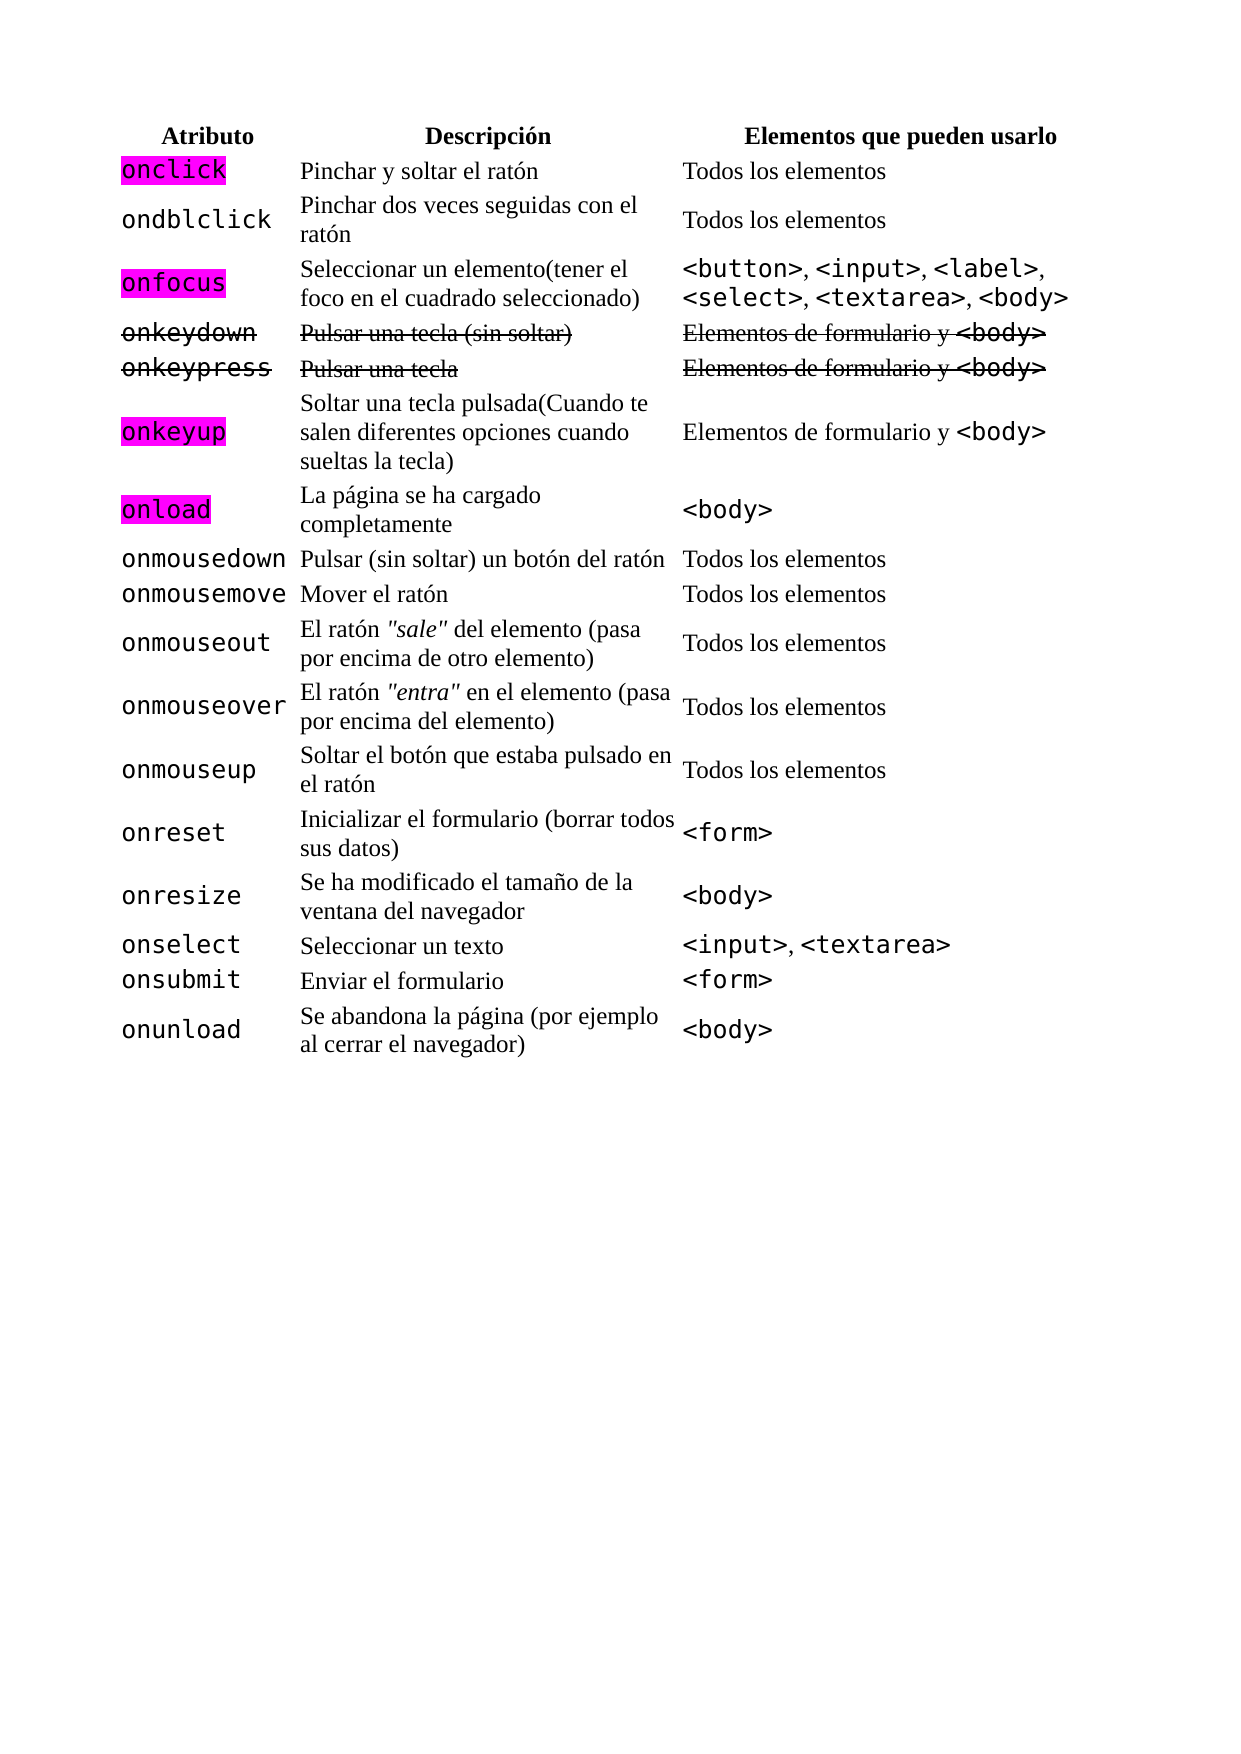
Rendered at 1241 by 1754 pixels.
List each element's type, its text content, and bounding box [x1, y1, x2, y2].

table_cell Todos los elementos [680, 153, 1122, 188]
table_cell Todos los elementos [680, 738, 1122, 801]
table_cell onmouseout [118, 611, 297, 674]
table_cell onmouseover [118, 674, 297, 738]
table_cell Inicializar el formulario (borrar todos sus datos) [297, 801, 679, 864]
table_cell <form> [680, 801, 1122, 864]
table_cell <form> [680, 963, 1122, 998]
table_cell onfocus [118, 251, 297, 315]
table_cell Todos los elementos [680, 576, 1122, 611]
table_cell Todos los elementos [680, 611, 1122, 674]
table_header Descripción [297, 118, 679, 153]
table_cell Todos los elementos [680, 541, 1122, 576]
table_cell onunload [118, 998, 297, 1061]
table_cell onload [118, 478, 297, 541]
table_cell onmousemove [118, 576, 297, 611]
table_cell onmousedown [118, 541, 297, 576]
table_cell onselect [118, 928, 297, 963]
table_cell Se abandona la página (por ejemplo al cerrar el navegador) [297, 998, 679, 1061]
table_cell Elementos de formulario y <body> [680, 351, 1122, 386]
table_cell Pulsar una tecla (sin soltar) [297, 315, 679, 351]
table_cell La página se ha cargado completamente [297, 478, 679, 541]
table_cell Elementos de formulario y <body> [680, 386, 1122, 478]
table_cell Enviar el formulario [297, 963, 679, 998]
table_cell onkeypress [118, 351, 297, 386]
table_cell Todos los elementos [680, 674, 1122, 738]
table_cell <body> [680, 864, 1122, 928]
table_header Elementos que pueden usarlo [680, 118, 1122, 153]
table_cell Soltar una tecla pulsada(Cuando te salen diferentes opciones cuando sueltas la tecla) [297, 386, 679, 478]
table_cell Pulsar (sin soltar) un botón del ratón [297, 541, 679, 576]
table_cell Mover el ratón [297, 576, 679, 611]
table_cell onsubmit [118, 963, 297, 998]
table_cell El ratón "entra" en el elemento (pasa por encima del elemento) [297, 674, 679, 738]
table_cell Elementos de formulario y <body> [680, 315, 1122, 351]
table_cell onmouseup [118, 738, 297, 801]
table_cell onresize [118, 864, 297, 928]
table_cell <button>, <input>, <label>, <select>, <textarea>, <body> [680, 251, 1122, 315]
table_cell Pulsar una tecla [297, 351, 679, 386]
table_cell Soltar el botón que estaba pulsado en el ratón [297, 738, 679, 801]
table_header Atributo [118, 118, 297, 153]
table_cell Seleccionar un texto [297, 928, 679, 963]
table_cell Todos los elementos [680, 188, 1122, 251]
table_cell onkeydown [118, 315, 297, 351]
table_cell <body> [680, 478, 1122, 541]
table_cell onclick [118, 153, 297, 188]
table_cell Pinchar y soltar el ratón [297, 153, 679, 188]
table_cell <body> [680, 998, 1122, 1061]
table_cell onkeyup [118, 386, 297, 478]
table_cell Seleccionar un elemento(tener el foco en el cuadrado seleccionado) [297, 251, 679, 315]
table_cell onreset [118, 801, 297, 864]
table_cell Se ha modificado el tamaño de la ventana del navegador [297, 864, 679, 928]
table_cell El ratón "sale" del elemento (pasa por encima de otro elemento) [297, 611, 679, 674]
table_cell <input>, <textarea> [680, 928, 1122, 963]
table_cell ondblclick [118, 188, 297, 251]
table_cell Pinchar dos veces seguidas con el ratón [297, 188, 679, 251]
